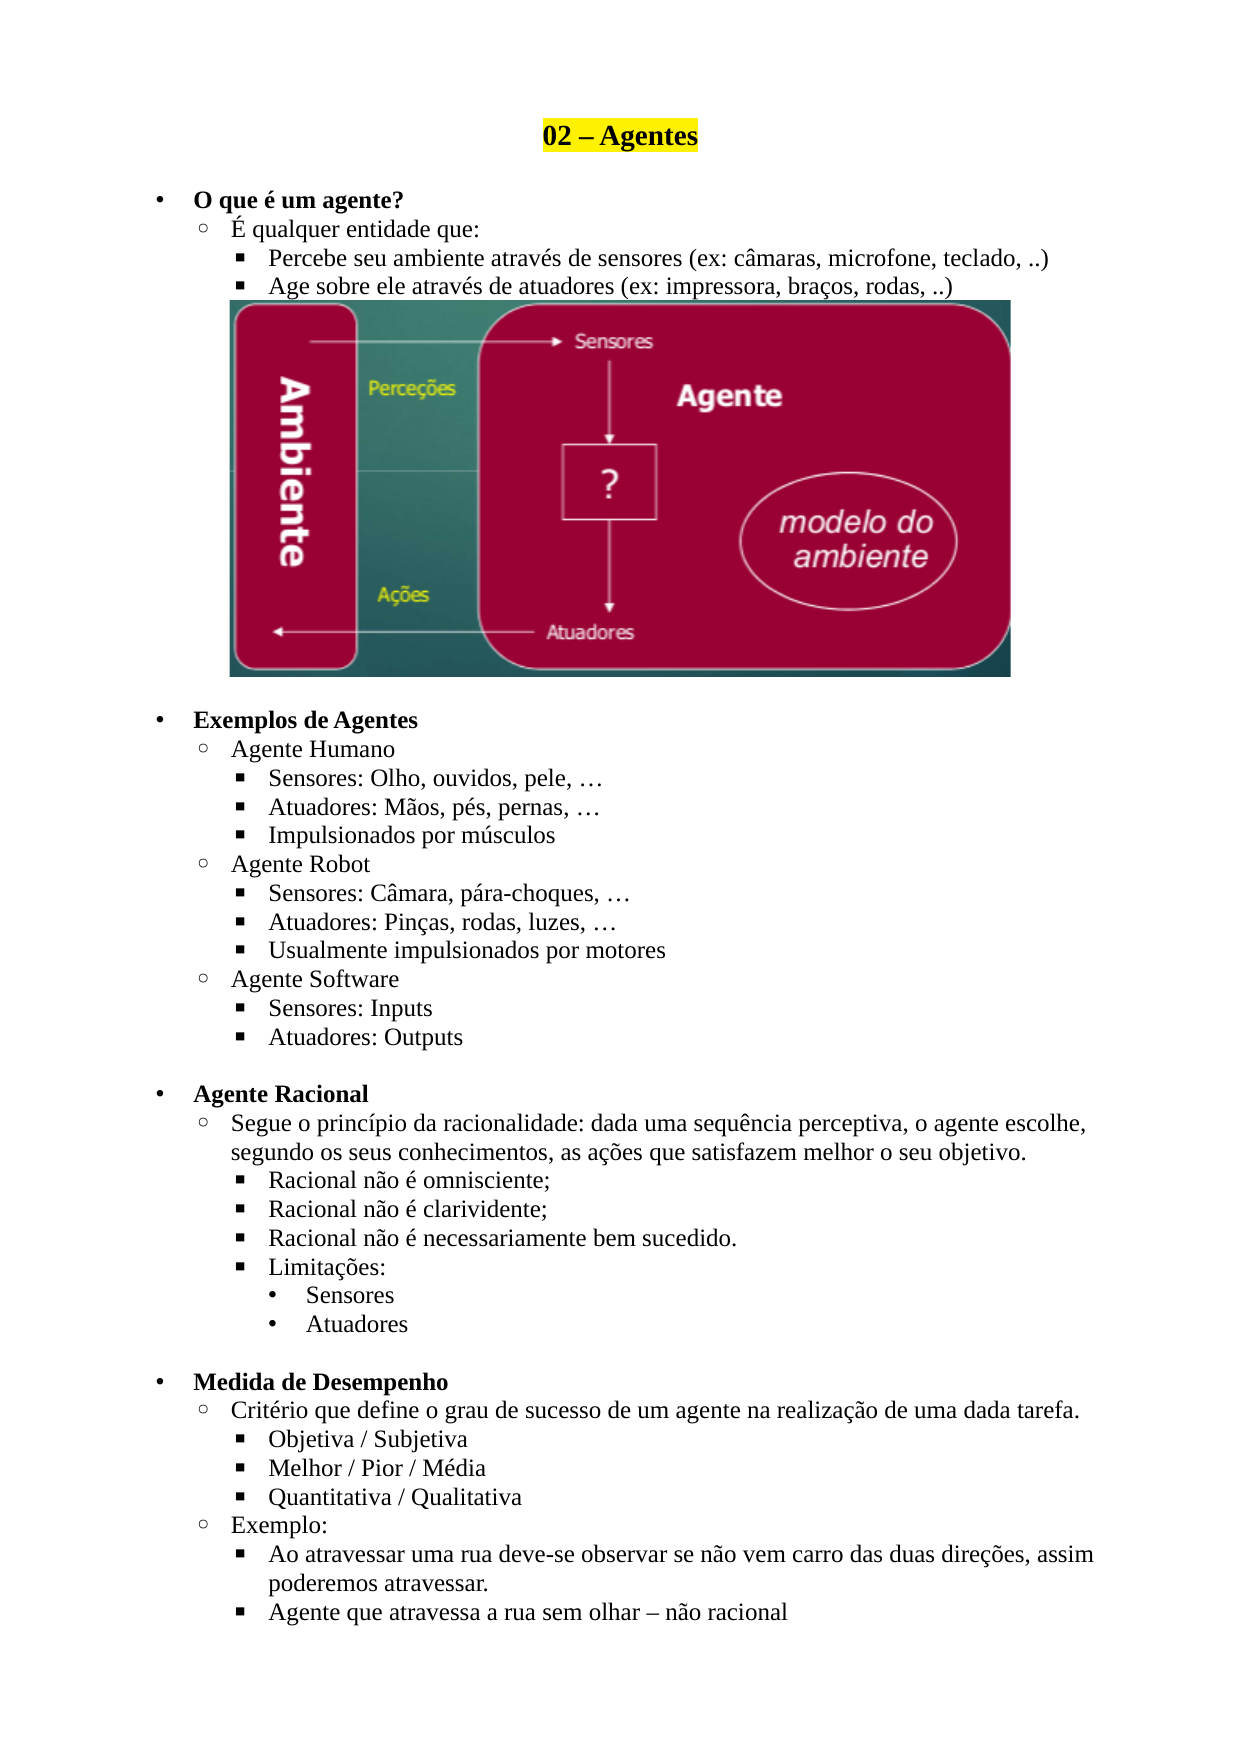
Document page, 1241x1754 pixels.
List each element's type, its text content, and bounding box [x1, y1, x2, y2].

list Agente que atravessa a rua sem olhar – não racional [231, 1597, 1122, 1626]
list Sensores: Olho, ouvidos, pele, … [231, 763, 1122, 792]
list Critério que define o grau de sucesso de um agente na realização de uma dada tarefa. [193, 1396, 1122, 1424]
list Racional não é necessariamente bem sucedido. [231, 1223, 1122, 1252]
list Atuadores: Mãos, pés, pernas, … [231, 792, 1122, 821]
list Age sobre ele através de atuadores (ex: impressora, braços, rodas, ..) [231, 271, 1122, 300]
list Sensores [268, 1281, 1122, 1309]
list Racional não é clarividente; [231, 1194, 1122, 1223]
list Impulsionados por músculos [231, 821, 1122, 849]
list Agente Racional [156, 1079, 1122, 1108]
list Usualmente impulsionados por motores [231, 936, 1122, 964]
list Exemplo: [193, 1511, 1122, 1539]
list Atuadores [268, 1309, 1122, 1338]
list Atuadores: Outputs [231, 1022, 1122, 1051]
list Agente Software [193, 964, 1122, 993]
list Ao atravessar uma rua deve-se observar se não vem carro das duas direções, assim poderemos atravessar. [231, 1539, 1122, 1597]
list Sensores: Câmara, pára-choques, … [231, 878, 1122, 907]
list Objetiva / Subjetiva [231, 1424, 1122, 1453]
list Agente Humano [193, 734, 1122, 763]
list O que é um agente? [156, 185, 1122, 214]
list Exemplos de Agentes [156, 706, 1122, 734]
list Atuadores: Pinças, rodas, luzes, … [231, 907, 1122, 936]
list Medida de Desempenho [156, 1367, 1122, 1396]
list Melhor / Pior / Média [231, 1453, 1122, 1482]
list É qualquer entidade que: [193, 214, 1122, 243]
list Segue o princípio da racionalidade: dada uma sequência perceptiva, o agente escolhe, segundo os seus conhecimentos, as ações que satisfazem melhor o seu objetivo. [193, 1108, 1122, 1166]
picture [229, 300, 1011, 677]
list Percebe seu ambiente através de sensores (ex: câmaras, microfone, teclado, ..) [231, 243, 1122, 271]
list Limitações: [231, 1252, 1122, 1281]
text 02 – Agentes [118, 118, 1122, 152]
list Quantitativa / Qualitativa [231, 1482, 1122, 1511]
list Sensores: Inputs [231, 993, 1122, 1022]
list Agente Robot [193, 849, 1122, 878]
list Racional não é omnisciente; [231, 1166, 1122, 1194]
